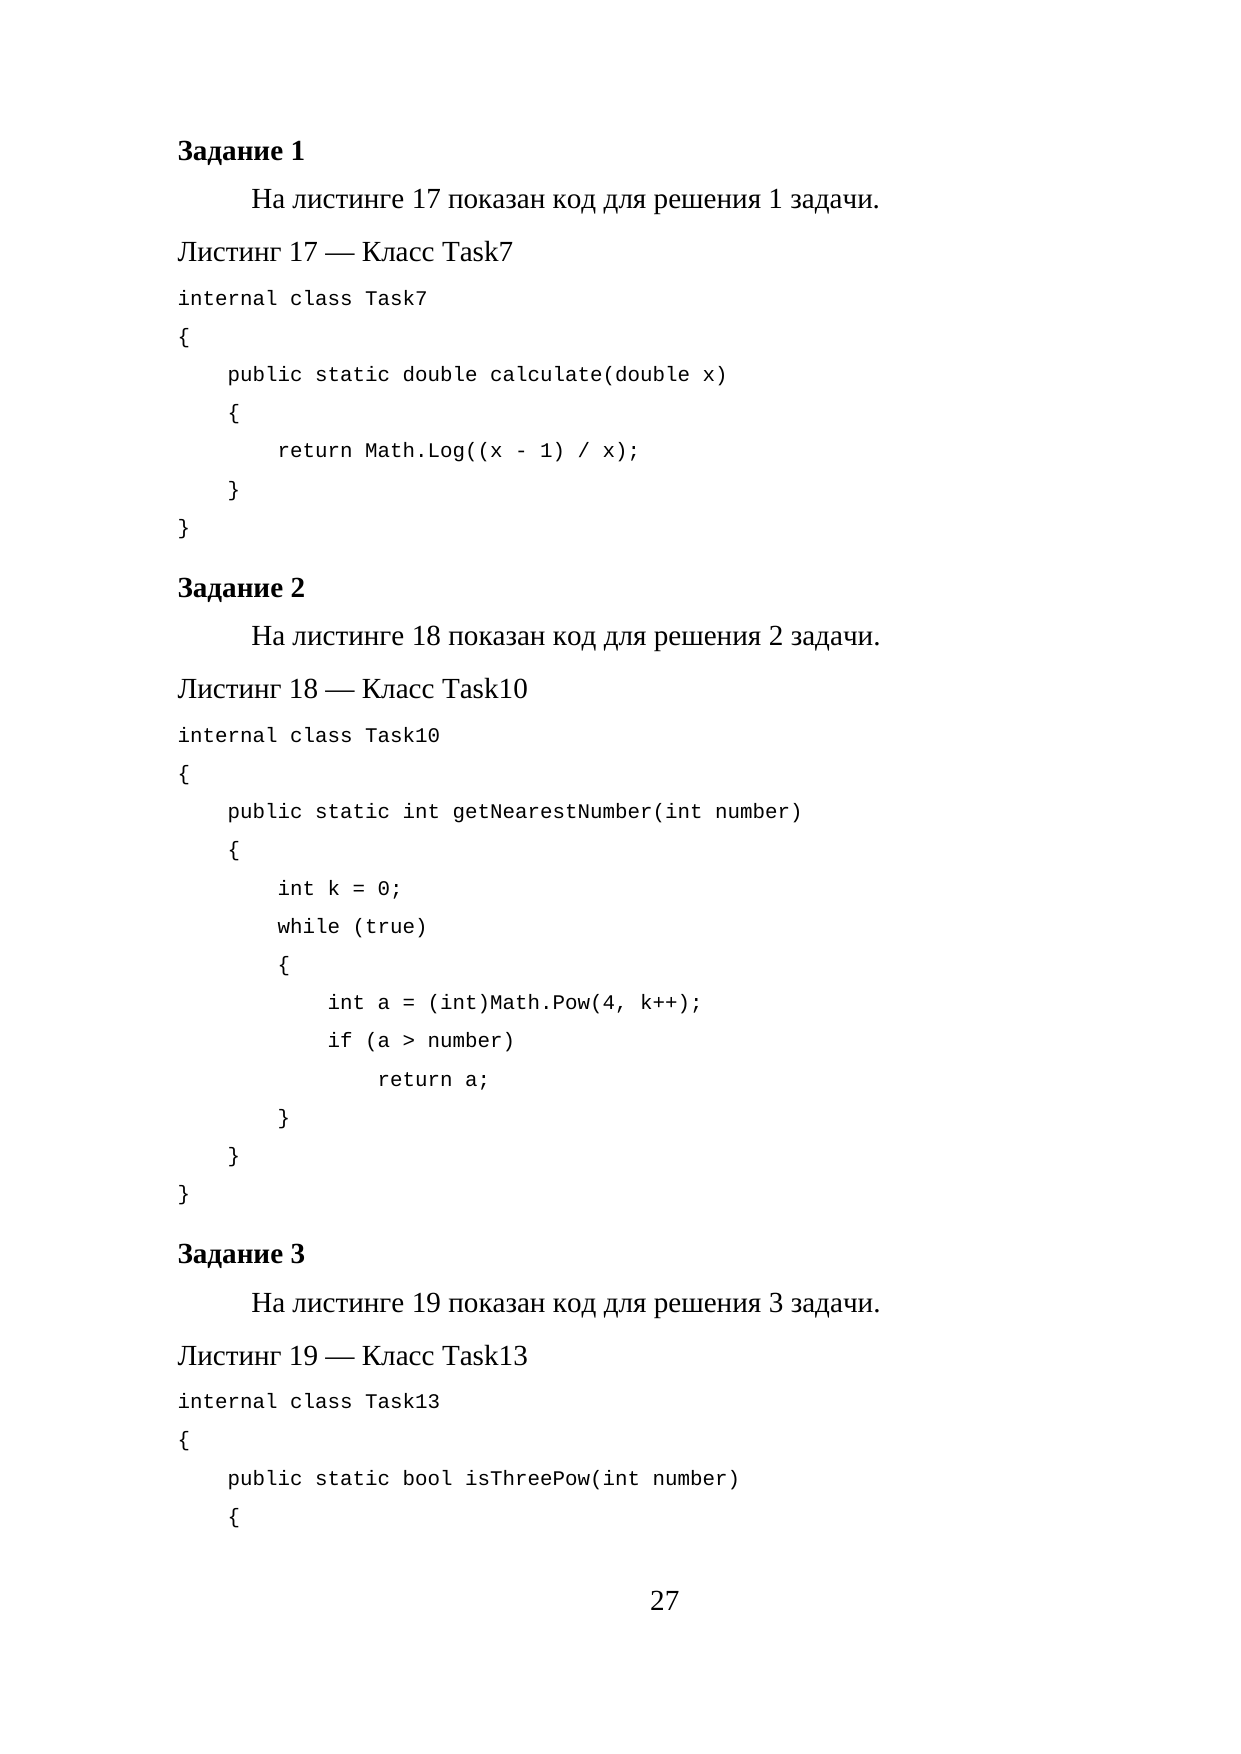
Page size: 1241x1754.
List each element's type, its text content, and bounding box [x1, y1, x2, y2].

text while (true) [177, 916, 1152, 939]
text return Math.Log((x - 1) / x); [177, 441, 1152, 464]
text return a; [177, 1069, 1152, 1092]
text } [177, 1145, 1152, 1169]
text internal class Task13 [177, 1391, 1152, 1415]
text internal class Task10 [177, 725, 1152, 748]
text } [177, 517, 1152, 541]
text public static int getNearestNumber(int number) [177, 801, 1152, 825]
text На листинге 18 показан код для решения 2 задачи. [177, 618, 1152, 652]
text { [177, 954, 1152, 978]
text int k = 0; [177, 878, 1152, 901]
text На листинге 17 показан код для решения 1 задачи. [177, 181, 1152, 215]
text Листинг 17 — Класс Task7 [177, 234, 1152, 268]
subtitle Задание 1 [177, 133, 1152, 166]
text { [177, 402, 1152, 426]
text { [177, 839, 1152, 863]
text { [177, 326, 1152, 349]
text if (a > number) [177, 1031, 1152, 1054]
text } [177, 1107, 1152, 1131]
text { [177, 1506, 1152, 1529]
text { [177, 1429, 1152, 1453]
text } [177, 479, 1152, 502]
text На листинге 19 показан код для решения 3 задачи. [177, 1285, 1152, 1318]
text } [177, 1183, 1152, 1207]
text internal class Task7 [177, 288, 1152, 311]
text public static bool isThreePow(int number) [177, 1468, 1152, 1491]
text public static double calculate(double x) [177, 364, 1152, 388]
text Листинг 19 — Класс Task13 [177, 1338, 1152, 1372]
text Листинг 18 — Класс Task10 [177, 672, 1152, 705]
subtitle Задание 3 [177, 1236, 1152, 1270]
text { [177, 763, 1152, 787]
subtitle Задание 2 [177, 570, 1152, 603]
text int a = (int)Math.Pow(4, k++); [177, 992, 1152, 1016]
